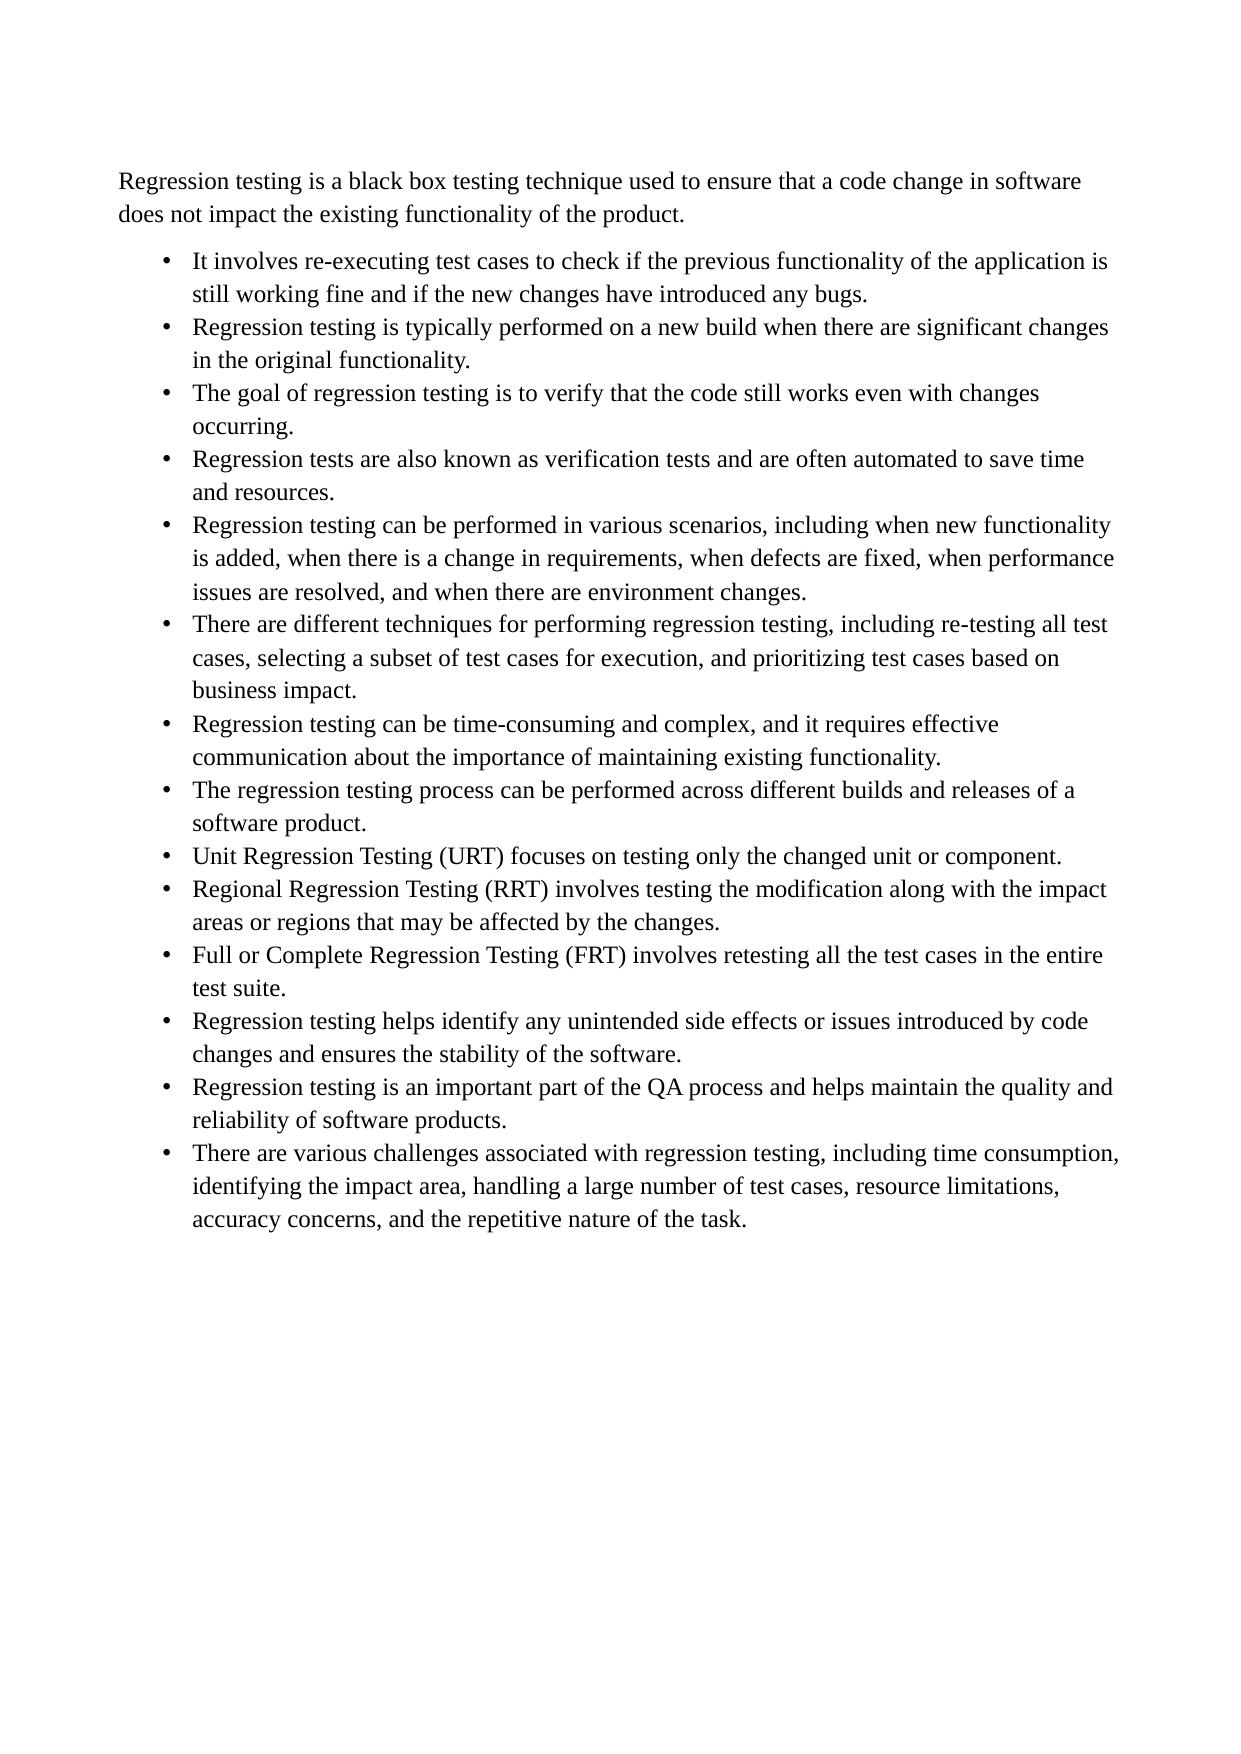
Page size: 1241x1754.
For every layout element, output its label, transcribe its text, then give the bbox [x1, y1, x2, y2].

list Regression testing can be performed in various scenarios, including when new functionality is added, when there is a change in requirements, when defects are fixed, when performance issues are resolved, and when there are environment changes. [162, 511, 1122, 605]
list Unit Regression Testing (URT) focuses on testing only the changed unit or component. [162, 841, 1122, 869]
text Regression testing is a black box testing technique used to ensure that a code change in software does not impact the existing functionality of the product. [118, 166, 1122, 227]
list Regression testing can be time-consuming and complex, and it requires effective communication about the importance of maintaining existing functionality. [162, 709, 1122, 770]
list There are different techniques for performing regression testing, including re-testing all test cases, selecting a subset of test cases for execution, and prioritizing test cases based on business impact. [162, 609, 1122, 704]
list The regression testing process can be performed across different builds and releases of a software product. [162, 775, 1122, 836]
list Full or Complete Regression Testing (FRT) involves retesting all the test cases in the entire test suite. [162, 940, 1122, 1002]
list Regional Regression Testing (RRT) involves testing the modification along with the impact areas or regions that may be affected by the changes. [162, 874, 1122, 936]
list Regression testing helps identify any unintended side effects or issues introduced by code changes and ensures the stability of the software. [162, 1006, 1122, 1068]
list The goal of regression testing is to verify that the code still works even with changes occurring. [162, 378, 1122, 440]
list Regression tests are also known as verification tests and are often automated to save time and resources. [162, 444, 1122, 506]
list It involves re-executing test cases to check if the previous functionality of the application is still working fine and if the new changes have introduced any bugs. [162, 246, 1122, 308]
list Regression testing is typically performed on a new build when there are significant changes in the original functionality. [162, 312, 1122, 374]
list There are various challenges associated with regression testing, including time consumption, identifying the impact area, handling a large number of test cases, resource limitations, accuracy concerns, and the repetitive nature of the task. [162, 1138, 1122, 1233]
list Regression testing is an important part of the QA process and helps maintain the quality and reliability of software products. [162, 1072, 1122, 1134]
